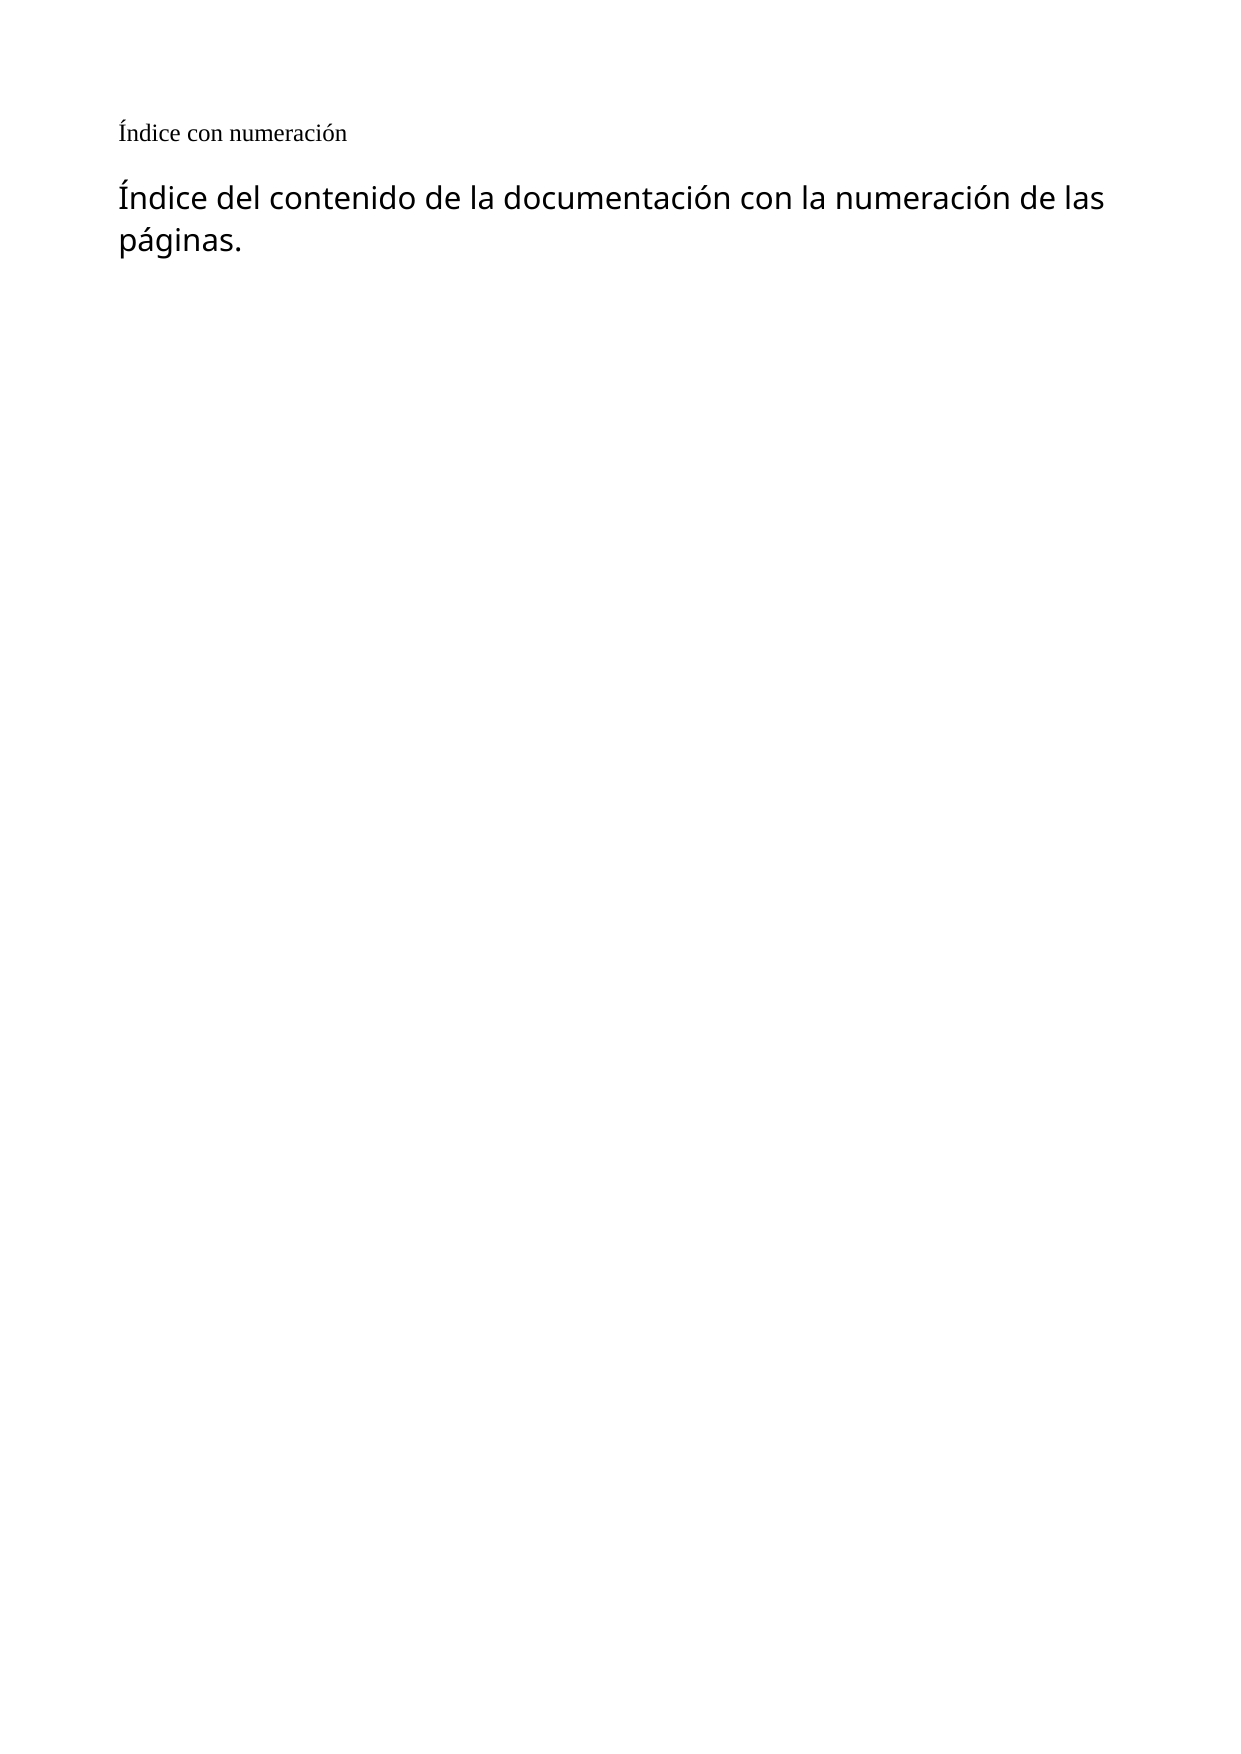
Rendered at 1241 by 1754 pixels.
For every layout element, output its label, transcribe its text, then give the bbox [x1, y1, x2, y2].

text Índice del contenido de la documentación con la numeración de las páginas. [118, 176, 1122, 261]
text Índice con numeración [118, 118, 1122, 147]
